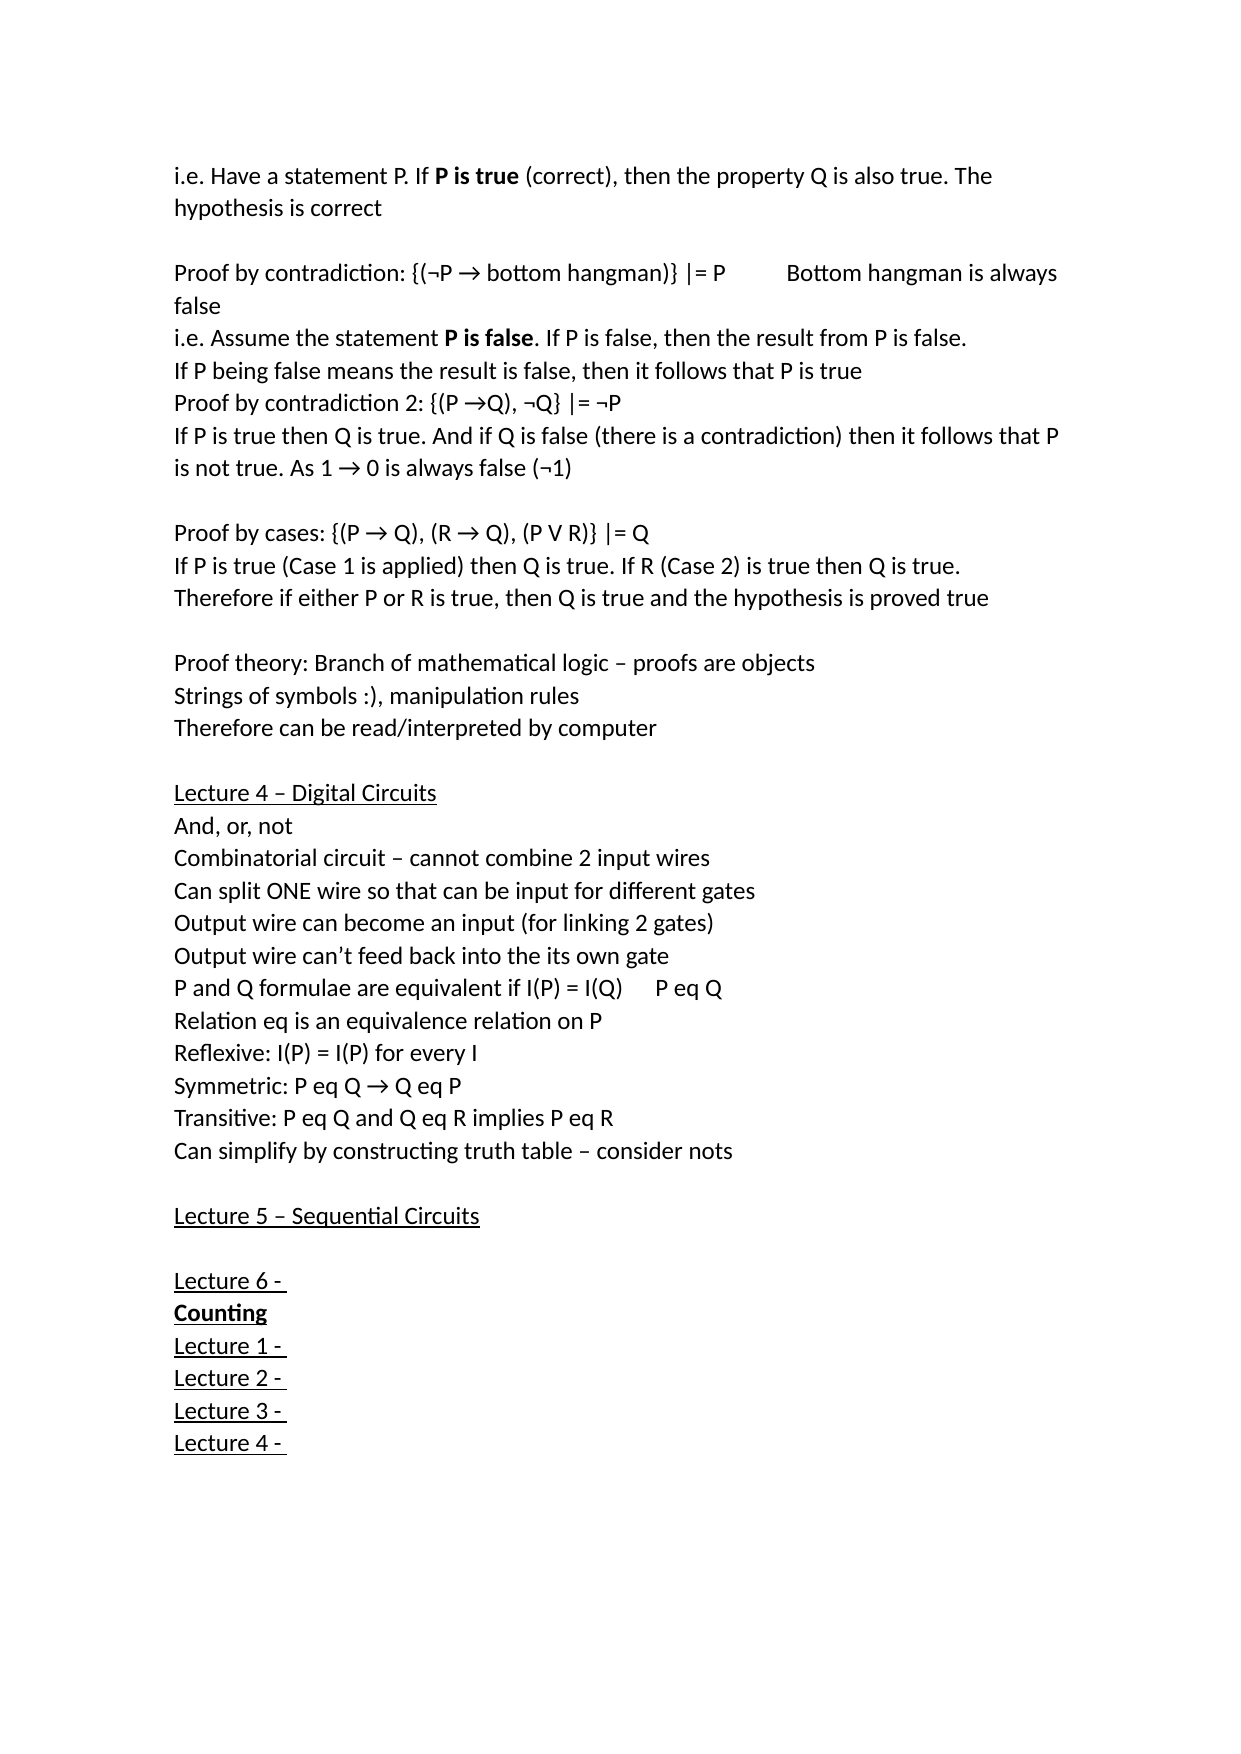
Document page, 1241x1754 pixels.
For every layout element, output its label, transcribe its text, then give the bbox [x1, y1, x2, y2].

text i.e. Assume the statement P is false. If P is false, then the result from P is false. [174, 324, 1067, 357]
text Can split ONE wire so that can be input for different gates [174, 877, 1067, 909]
text P and Q formulae are equivalent if I(P) = I(Q) P eq Q [174, 974, 1067, 1007]
text Proof theory: Branch of mathematical logic – proofs are objects [174, 649, 1067, 682]
text Lecture 5 – Sequential Circuits [174, 1202, 1067, 1234]
text Therefore if either P or R is true, then Q is true and the hypothesis is proved true [174, 584, 1067, 617]
text Relation eq is an equivalence relation on P [174, 1007, 1067, 1039]
text Output wire can’t feed back into the its own gate [174, 942, 1067, 974]
text Reflexive: I(P) = I(P) for every I [174, 1039, 1067, 1072]
text Output wire can become an input (for linking 2 gates) [174, 909, 1067, 942]
text Therefore can be read/interpreted by computer [174, 714, 1067, 747]
text Lecture 6 - [174, 1267, 1067, 1299]
text Proof by contradiction: {(¬P → bottom hangman)} |= P Bottom hangman is always false [174, 259, 1067, 324]
text Lecture 2 - [174, 1364, 1067, 1397]
text And, or, not [174, 812, 1067, 844]
text i.e. Have a statement P. If P is true (correct), then the property Q is also true. The hypothesis is correct [174, 162, 1067, 227]
text Lecture 4 - [174, 1429, 1067, 1462]
text Lecture 3 - [174, 1397, 1067, 1429]
text If P is true (Case 1 is applied) then Q is true. If R (Case 2) is true then Q is true. [174, 552, 1067, 584]
text Symmetric: P eq Q → Q eq P [174, 1072, 1067, 1104]
text Lecture 1 - [174, 1332, 1067, 1364]
text Combinatorial circuit – cannot combine 2 input wires [174, 844, 1067, 877]
text Proof by contradiction 2: {(P →Q), ¬Q} |= ¬P [174, 389, 1067, 422]
text Proof by cases: {(P → Q), (R → Q), (P V R)} |= Q [174, 519, 1067, 552]
text Strings of symbols :), manipulation rules [174, 682, 1067, 714]
text If P being false means the result is false, then it follows that P is true [174, 357, 1067, 389]
text Transitive: P eq Q and Q eq R implies P eq R [174, 1104, 1067, 1137]
text Can simplify by constructing truth table – consider nots [174, 1137, 1067, 1169]
text Lecture 4 – Digital Circuits [174, 779, 1067, 812]
text If P is true then Q is true. And if Q is false (there is a contradiction) then it follows that P is not true. As 1 → 0 is always false (¬1) [174, 422, 1067, 487]
text Counting [174, 1299, 1067, 1332]
